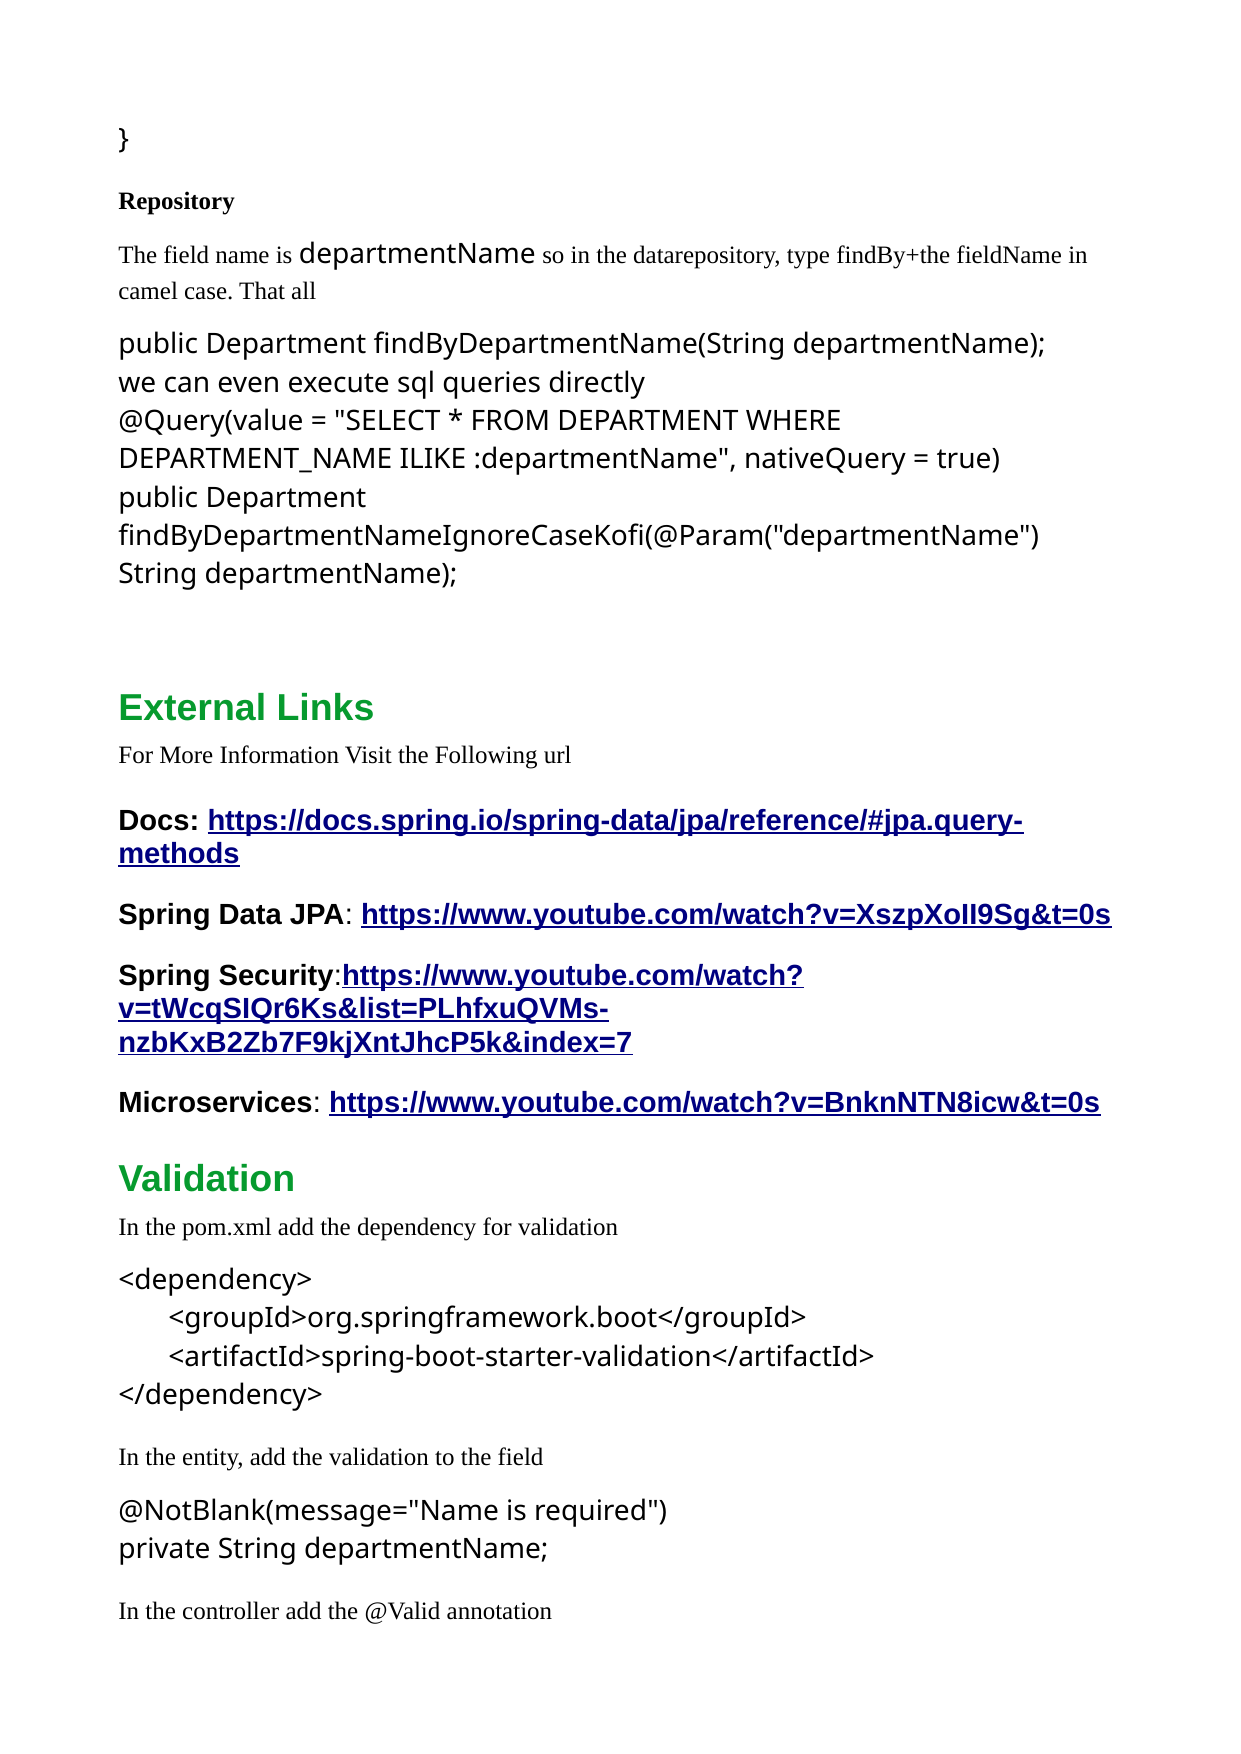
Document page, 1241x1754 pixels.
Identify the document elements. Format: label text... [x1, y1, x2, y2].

text In the controller add the @Valid annotation [118, 1596, 1122, 1625]
subtitle External Links [118, 685, 1122, 728]
text @NotBlank(message="Name is required") [118, 1490, 1122, 1528]
text public Department findByDepartmentNameIgnoreCaseKofi(@Param("departmentName") String departmentName); [118, 477, 1122, 592]
subtitle Spring Security:https://www.youtube.com/watch?v=tWcqSIQr6Ks&list=PLhfxuQVMs-nzbKxB2Zb7F9kjXntJhcP5k&index=7 [118, 957, 1122, 1058]
text Repository [118, 186, 1122, 215]
text In the entity, add the validation to the field [118, 1442, 1122, 1471]
text @Query(value = "SELECT * FROM DEPARTMENT WHERE DEPARTMENT_NAME ILIKE :departmentName", nativeQuery = true) [118, 400, 1122, 477]
subtitle Docs: https://docs.spring.io/spring-data/jpa/reference/#jpa.query-methods [118, 803, 1122, 870]
text public Department findByDepartmentName(String departmentName); [118, 324, 1122, 362]
subtitle Validation [118, 1156, 1122, 1199]
text In the pom.xml add the dependency for validation [118, 1212, 1122, 1241]
text private String departmentName; [118, 1528, 1122, 1567]
text </dependency> [118, 1374, 1122, 1413]
text <groupId>org.springframework.boot</groupId> [118, 1298, 1122, 1336]
text } [118, 118, 1122, 156]
subtitle Microservices: https://www.youtube.com/watch?v=BnknNTN8icw&t=0s [118, 1085, 1122, 1119]
text For More Information Visit the Following url [118, 741, 1122, 769]
text <dependency> [118, 1259, 1122, 1298]
subtitle Spring Data JPA: https://www.youtube.com/watch?v=XszpXoII9Sg&t=0s [118, 897, 1122, 930]
text <artifactId>spring-boot-starter-validation</artifactId> [118, 1336, 1122, 1374]
text we can even execute sql queries directly [118, 362, 1122, 400]
text The field name is departmentName so in the datarepository, type findBy+the fieldName in camel case. That all [118, 233, 1122, 305]
